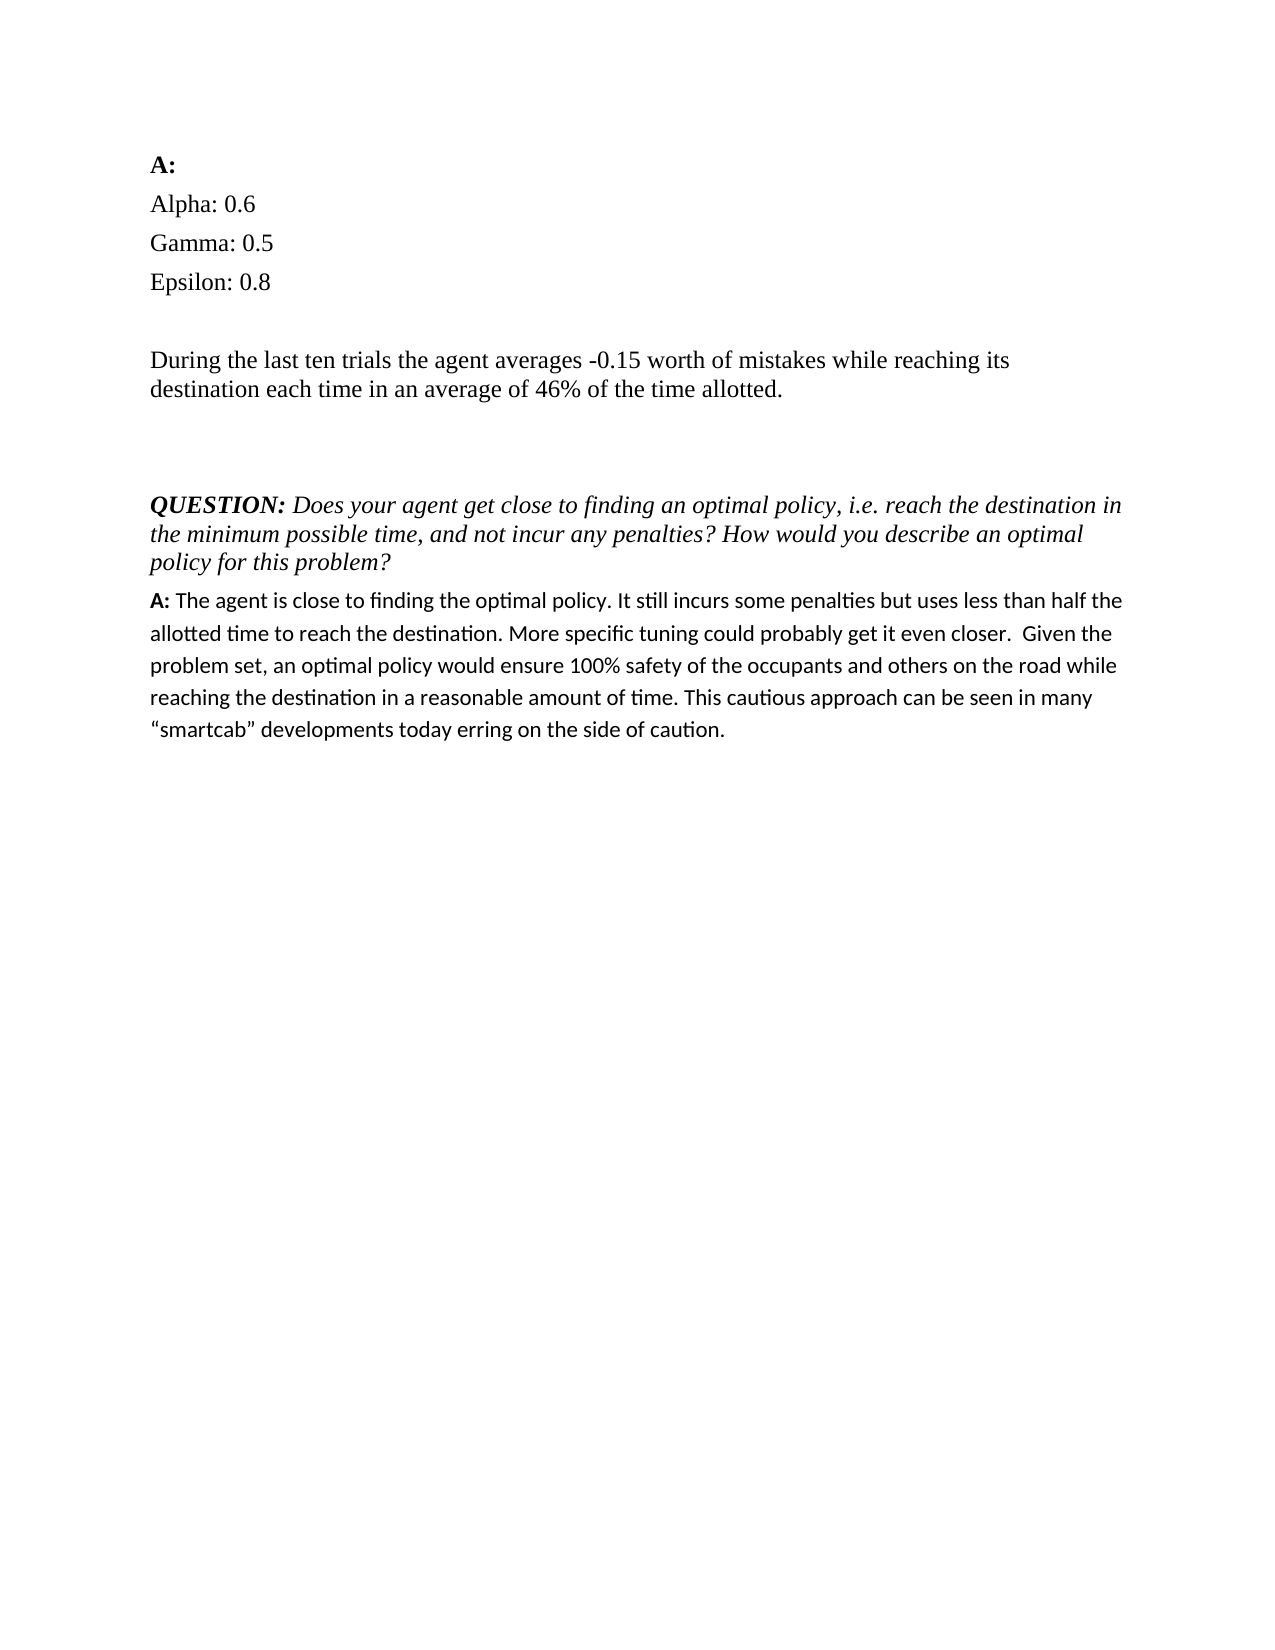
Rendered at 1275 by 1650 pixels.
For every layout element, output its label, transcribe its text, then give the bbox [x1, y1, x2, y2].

text QUESTION: Does your agent get close to finding an optimal policy, i.e. reach the destination in the minimum possible time, and not incur any penalties? How would you describe an optimal policy for this problem? [150, 490, 1125, 576]
text Alpha: 0.6 [150, 189, 1125, 218]
text Gamma: 0.5 [150, 228, 1125, 257]
text A: The agent is close to finding the optimal policy. It still incurs some penalties but uses less than half the allotted time to reach the destination. More specific tuning could probably get it even closer. Given the problem set, an optimal policy would ensure 100% safety of the occupants and others on the road while reaching the destination in a reasonable amount of time. This cautious approach can be seen in many “smartcab” developments today erring on the side of caution. [150, 587, 1125, 743]
text Epsilon: 0.8 [150, 267, 1125, 296]
text During the last ten trials the agent averages -0.15 worth of mistakes while reaching its destination each time in an average of 46% of the time allotted. [150, 345, 1125, 403]
text A: [150, 150, 1125, 179]
